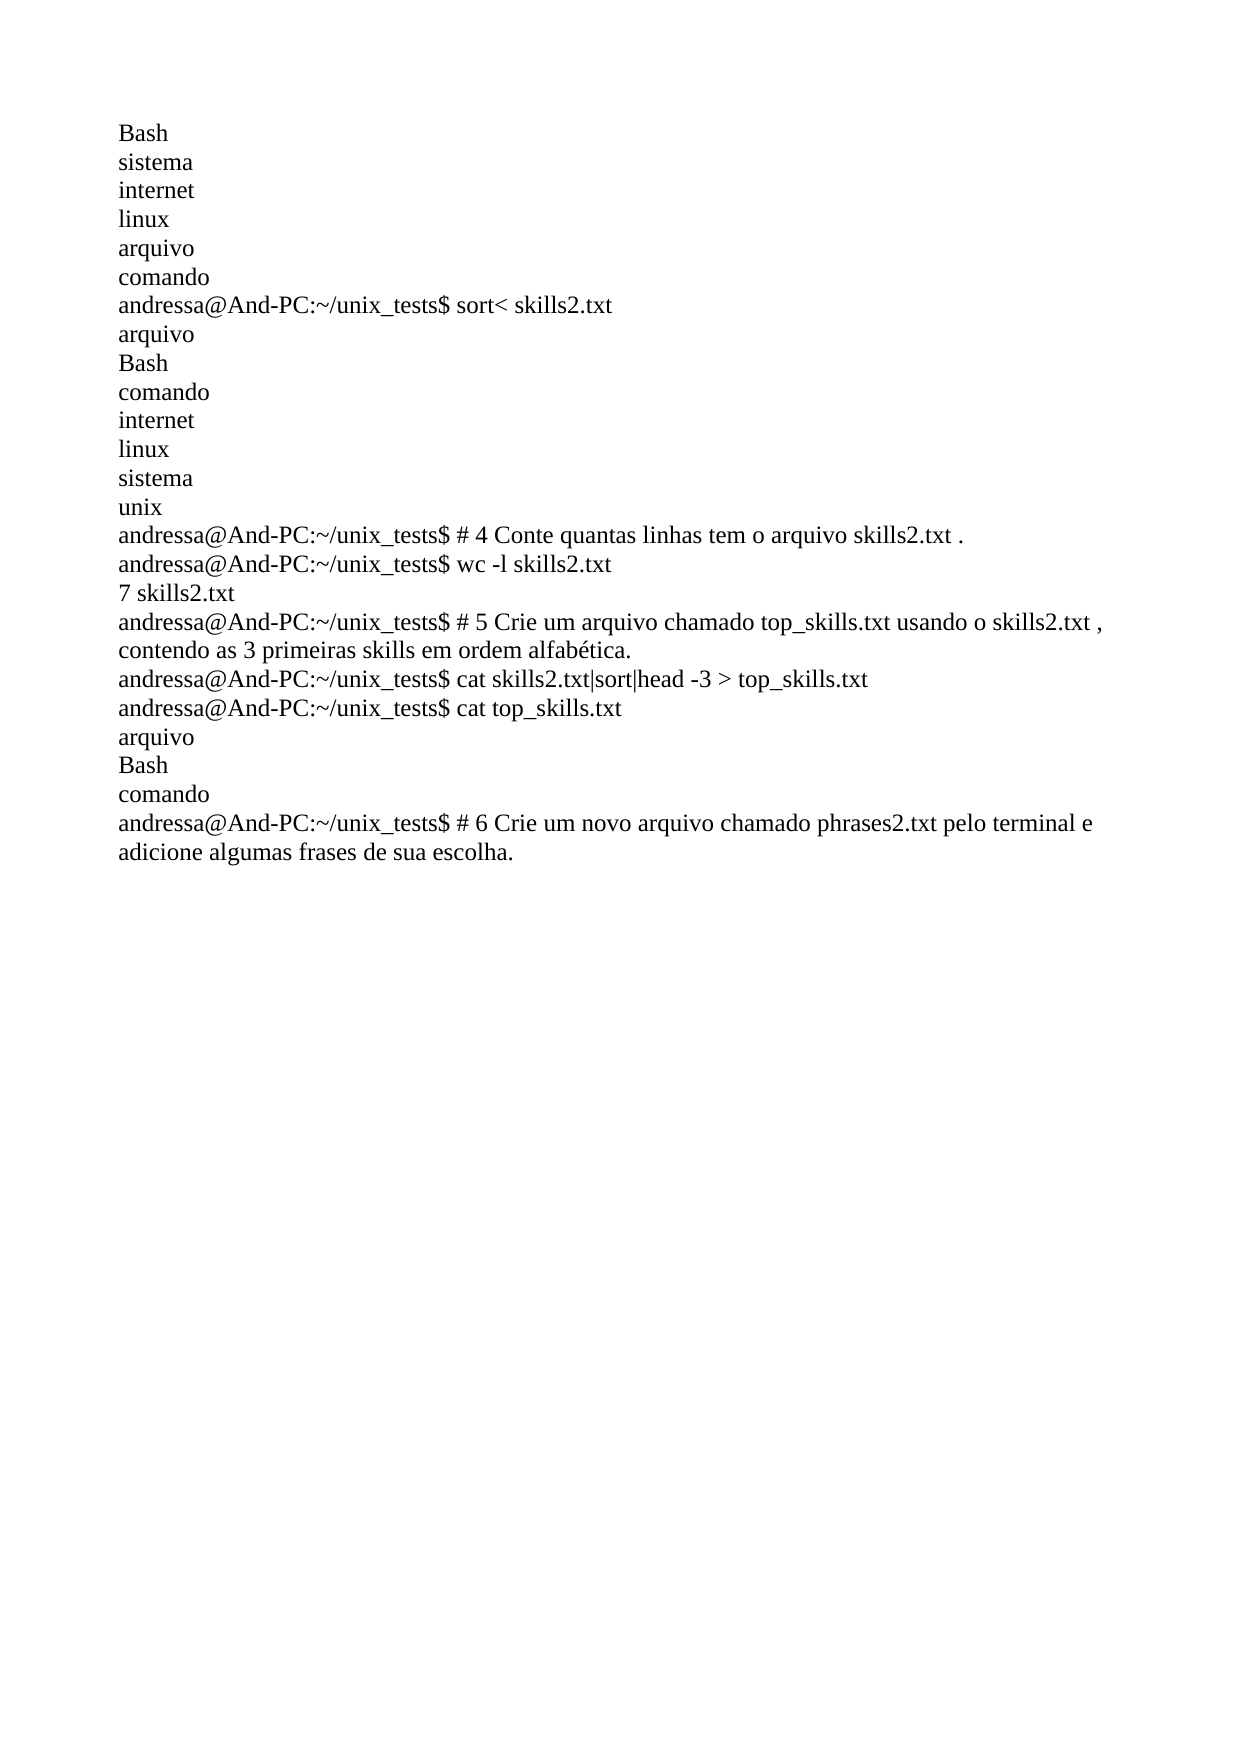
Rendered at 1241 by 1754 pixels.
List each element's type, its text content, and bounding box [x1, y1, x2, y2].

text andressa@And-PC:~/unix_tests$ cat top_skills.txt [118, 693, 1122, 722]
text sistema [118, 147, 1122, 176]
text Bash [118, 751, 1122, 779]
text 7 skills2.txt [118, 578, 1122, 607]
text arquivo [118, 319, 1122, 348]
text sistema [118, 463, 1122, 492]
text arquivo [118, 233, 1122, 262]
text andressa@And-PC:~/unix_tests$ # 5 Crie um arquivo chamado top_skills.txt usando o skills2.txt , contendo as 3 primeiras skills em ordem alfabética. [118, 607, 1122, 664]
text andressa@And-PC:~/unix_tests$ # 4 Conte quantas linhas tem o arquivo skills2.txt . [118, 521, 1122, 549]
text Bash [118, 348, 1122, 377]
text andressa@And-PC:~/unix_tests$ sort< skills2.txt [118, 291, 1122, 319]
text internet [118, 406, 1122, 434]
text comando [118, 377, 1122, 406]
text andressa@And-PC:~/unix_tests$ cat skills2.txt|sort|head -3 > top_skills.txt [118, 664, 1122, 693]
text internet [118, 176, 1122, 204]
text linux [118, 204, 1122, 233]
text linux [118, 434, 1122, 463]
text andressa@And-PC:~/unix_tests$ wc -l skills2.txt [118, 549, 1122, 578]
text unix [118, 492, 1122, 521]
text comando [118, 262, 1122, 291]
text arquivo [118, 722, 1122, 751]
text Bash [118, 118, 1122, 147]
text andressa@And-PC:~/unix_tests$ # 6 Crie um novo arquivo chamado phrases2.txt pelo terminal e adicione algumas frases de sua escolha. [118, 808, 1122, 866]
text comando [118, 779, 1122, 808]
